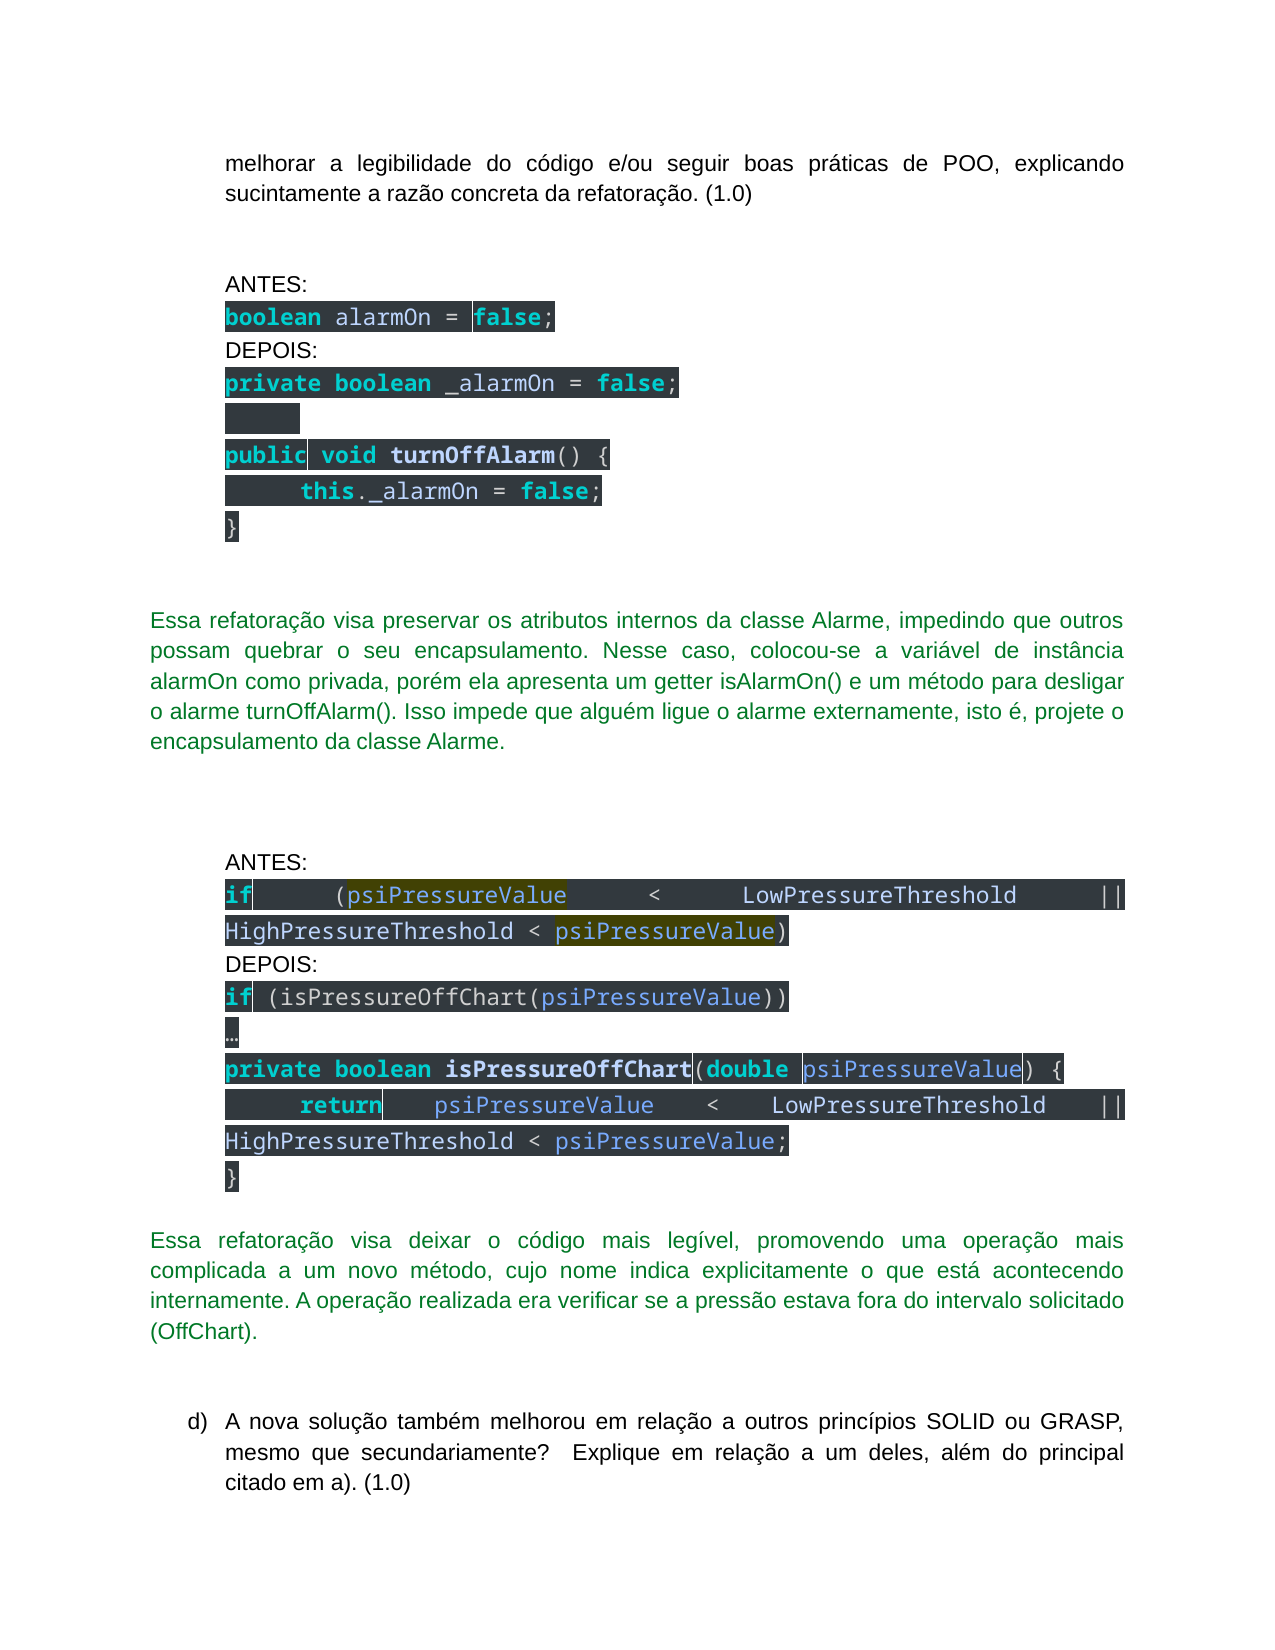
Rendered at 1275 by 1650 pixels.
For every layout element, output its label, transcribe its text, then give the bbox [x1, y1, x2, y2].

text DEPOIS: [225, 337, 1125, 363]
list ANTES: [187, 271, 1125, 297]
text DEPOIS: [225, 951, 1125, 977]
text public void turnOffAlarm() { [225, 439, 1125, 470]
text Essa refatoração visa deixar o código mais legível, promovendo uma operação mais complicada a um novo método, cujo nome indica explicitamente o que está acontecendo internamente. A operação realizada era verificar se a pressão estava fora do intervalo solicitado (OffChart). [150, 1227, 1125, 1344]
text this._alarmOn = false; [225, 475, 1125, 506]
list melhorar a legibilidade do código e/ou seguir boas práticas de POO, explicando sucintamente a razão concreta da refatoração. (1.0) [187, 150, 1125, 207]
text private boolean isPressureOffChart(double psiPressureValue) { [225, 1053, 1125, 1084]
list ANTES: [187, 849, 1125, 875]
text if (isPressureOffChart(psiPressureValue)) [225, 981, 1125, 1012]
text } [225, 1161, 1125, 1192]
text if (psiPressureValue < LowPressureThreshold || HighPressureThreshold < psiPressureValue) [225, 879, 1125, 946]
text boolean alarmOn = false; [225, 301, 1125, 332]
text return psiPressureValue < LowPressureThreshold || HighPressureThreshold < psiPressureValue; [225, 1089, 1125, 1156]
text Essa refatoração visa preservar os atributos internos da classe Alarme, impedindo que outros possam quebrar o seu encapsulamento. Nesse caso, colocou-se a variável de instância alarmOn como privada, porém ela apresenta um getter isAlarmOn() e um método para desligar o alarme turnOffAlarm(). Isso impede que alguém ligue o alarme externamente, isto é, projete o encapsulamento da classe Alarme. [150, 607, 1125, 754]
text private boolean _alarmOn = false; [225, 367, 1125, 398]
text } [225, 511, 1125, 542]
text … [225, 1017, 1125, 1048]
list A nova solução também melhorou em relação a outros princípios SOLID ou GRASP, mesmo que secundariamente? Explique em relação a um deles, além do principal citado em a). (1.0) [187, 1408, 1125, 1495]
